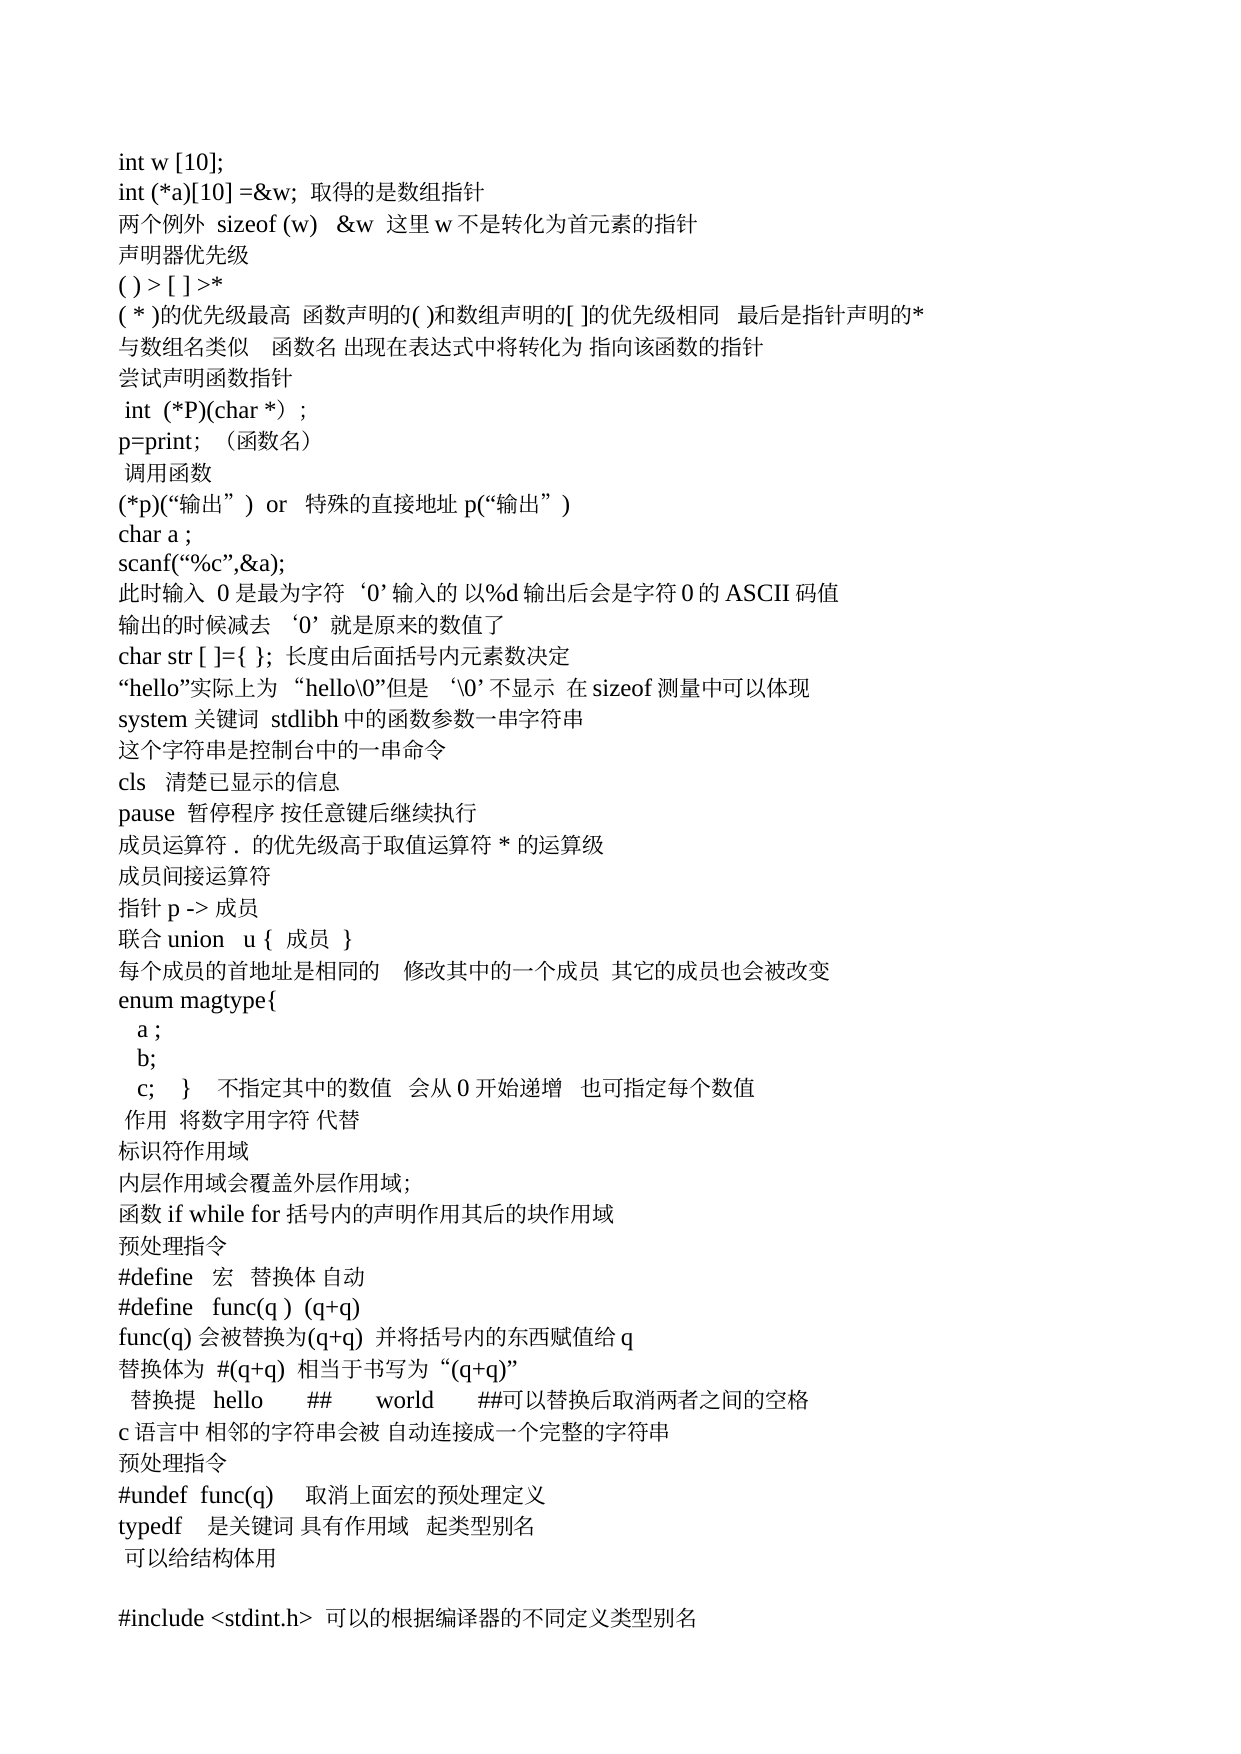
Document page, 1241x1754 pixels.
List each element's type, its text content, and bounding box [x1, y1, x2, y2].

text 成员运算符 . 的优先级高于取值运算符 * 的运算级 [118, 828, 1122, 859]
text int (*a)[10] =&w; 取得的是数组指针 [118, 176, 1122, 207]
text #undef func(q) 取消上面宏的预处理定义 [118, 1478, 1122, 1509]
text 预处理指令 [118, 1229, 1122, 1260]
text “hello”实际上为 “hello\0”但是 ‘\0’ 不显示 在sizeof测量中可以体现 [118, 671, 1122, 702]
text c; } 不指定其中的数值 会从0 开始递增 也可指定每个数值 [118, 1072, 1122, 1103]
text enum magtype{ a ; [118, 985, 1122, 1043]
text char a ; [118, 519, 1122, 548]
text func(q) 会被替换为(q+q) 并将括号内的东西赋值给q [118, 1321, 1122, 1352]
text 尝试声明函数指针 [118, 362, 1122, 393]
text ( * )的优先级最高 函数声明的( )和数组声明的[ ]的优先级相同 最后是指针声明的* [118, 299, 1122, 330]
text int (*P)(char *）； [118, 393, 1122, 424]
text system 关键词 stdlibh中的函数参数一串字符串 [118, 702, 1122, 734]
text 联合 union u { 成员 } [118, 922, 1122, 954]
text 声明器优先级 [118, 238, 1122, 270]
text 指针 p -> 成员 [118, 891, 1122, 922]
text 与数组名类似 函数名 出现在表达式中将转化为 指向该函数的指针 [118, 330, 1122, 362]
text 替换提 hello ## world ##可以替换后取消两者之间的空格 [118, 1383, 1122, 1415]
text c语言中 相邻的字符串会被 自动连接成一个完整的字符串 [118, 1415, 1122, 1446]
text (*p)(“输出”) or 特殊的直接地址 p(“输出”) [118, 487, 1122, 519]
text b; [118, 1043, 1122, 1072]
text 内层作用域会覆盖外层作用域； [118, 1166, 1122, 1197]
text 调用函数 [118, 456, 1122, 487]
text 输出的时候减去 ‘0’ 就是原来的数值了 [118, 608, 1122, 639]
text 这个字符串是控制台中的一串命令 [118, 734, 1122, 765]
text #define func(q ) (q+q) [118, 1292, 1122, 1321]
text 成员间接运算符 [118, 859, 1122, 891]
text 每个成员的首地址是相同的 修改其中的一个成员 其它的成员也会被改变 [118, 954, 1122, 985]
text 替换体为 #(q+q) 相当于书写为“(q+q)” [118, 1352, 1122, 1383]
text cls 清楚已显示的信息 [118, 765, 1122, 797]
text #include <stdint.h> 可以的根据编译器的不同定义类型别名 [118, 1601, 1122, 1632]
text 作用 将数字用字符 代替 [118, 1103, 1122, 1134]
text 两个例外 sizeof (w) &w 这里w不是转化为首元素的指针 [118, 207, 1122, 238]
text scanf(“%c”,&a); [118, 548, 1122, 576]
text 预处理指令 [118, 1446, 1122, 1478]
text ( ) > [ ] >* [118, 270, 1122, 299]
text int w [10]; [118, 147, 1122, 176]
text pause 暂停程序 按任意键后继续执行 [118, 797, 1122, 828]
text #define 宏 替换体 自动 [118, 1260, 1122, 1292]
text p=print；（函数名） [118, 424, 1122, 456]
text 标识符作用域 [118, 1134, 1122, 1166]
text 此时输入 0 是最为字符‘0’ 输入的 以%d输出后会是字符0的ASCII码值 [118, 576, 1122, 608]
text 可以给结构体用 [118, 1541, 1122, 1572]
text char str [ ]={ }; 长度由后面括号内元素数决定 [118, 639, 1122, 671]
text 函数 if while for 括号内的声明作用其后的块作用域 [118, 1197, 1122, 1229]
text typedf 是关键词 具有作用域 起类型别名 [118, 1509, 1122, 1541]
